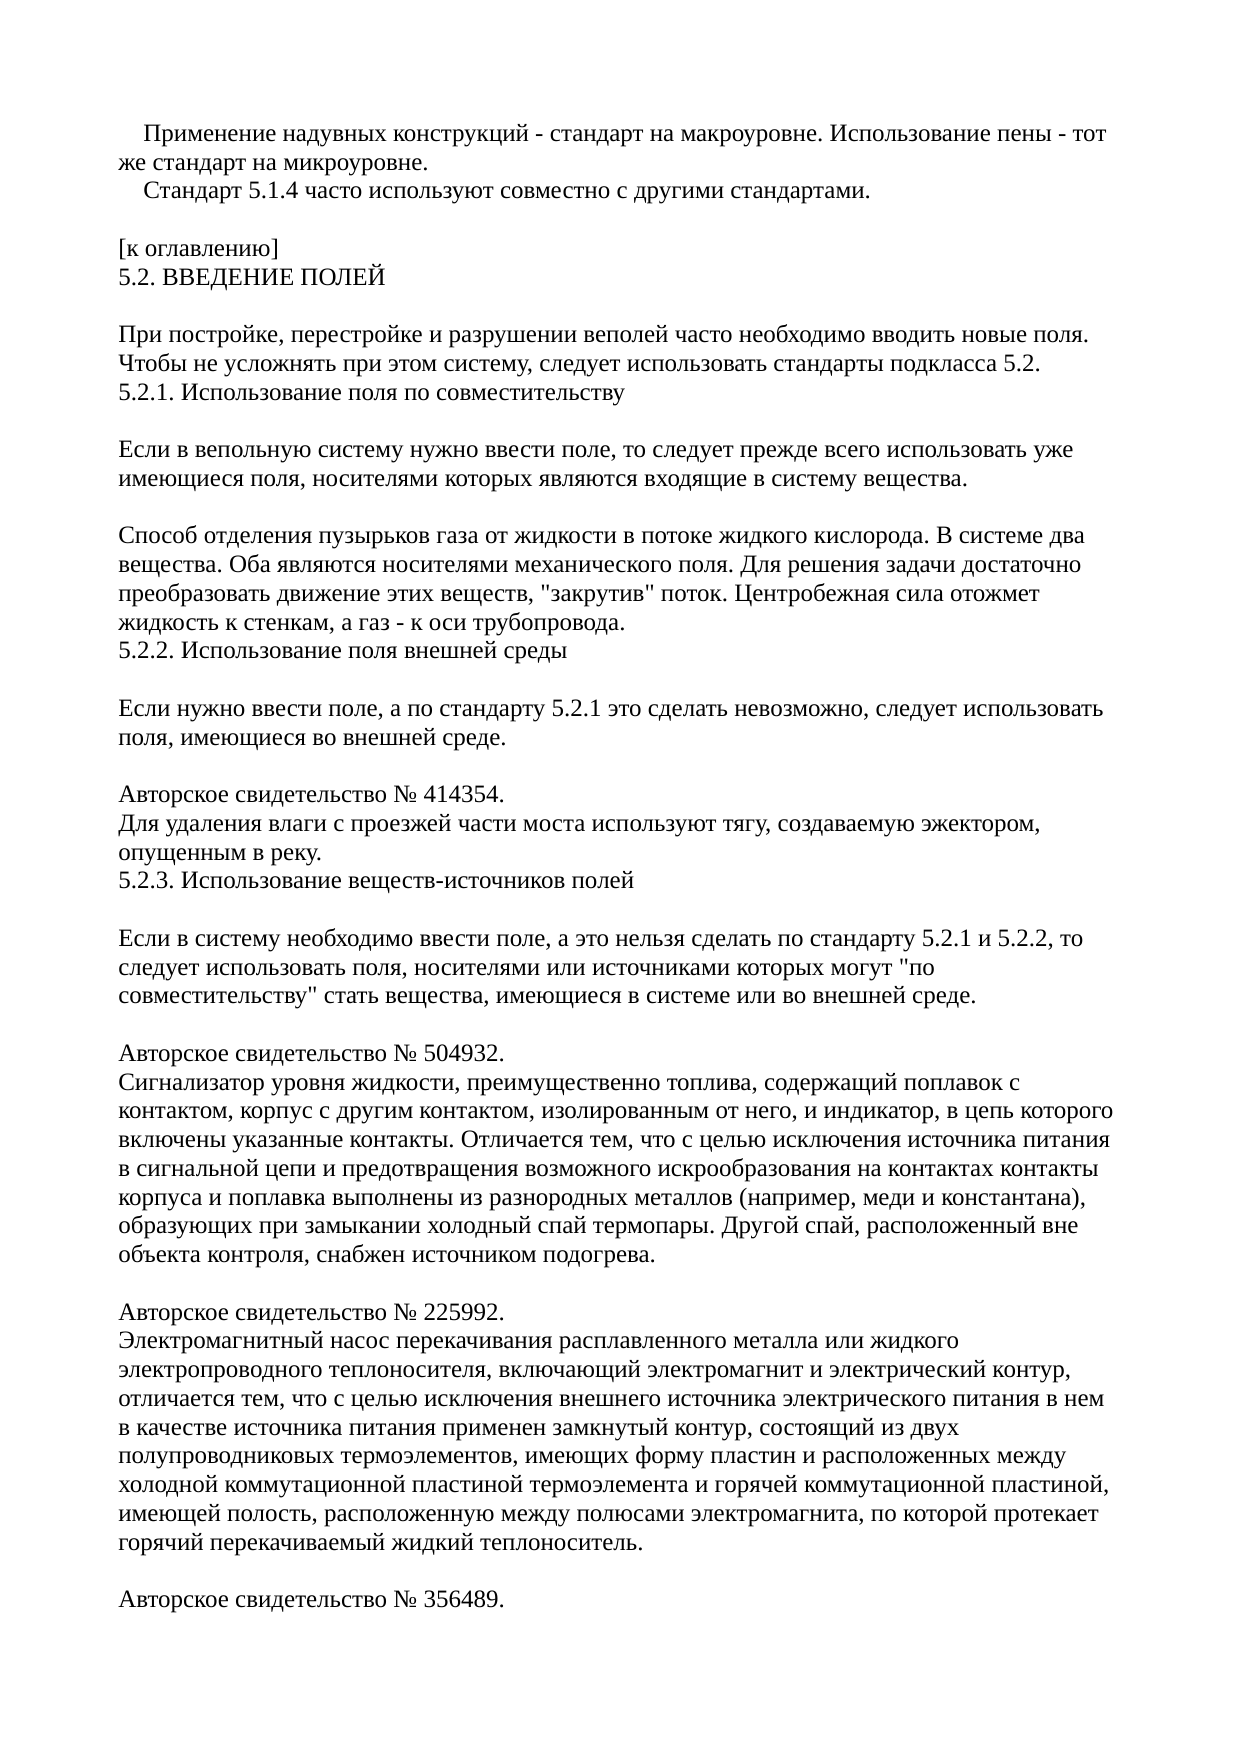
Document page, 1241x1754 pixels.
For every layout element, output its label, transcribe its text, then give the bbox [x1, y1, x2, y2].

text Если в вепольную систему нужно ввести поле, то следует прежде всего использовать уже имеющиеся поля, носителями которых являются входящие в систему вещества. [118, 434, 1122, 492]
text Для удаления влаги с проезжей части моста используют тягу, создаваемую эжектором, опущенным в реку. [118, 808, 1122, 866]
text Авторское свидетельство № 504932. [118, 1038, 1122, 1067]
text Применение надувных конструкций - стандарт на макроуровне. Использование пены - тот же стандарт на микроуровне. [118, 118, 1122, 176]
text 5.2.2. Использование поля внешней среды [118, 636, 1122, 664]
text Авторское свидетельство № 356489. [118, 1584, 1122, 1613]
text Электромагнитный насос перекачивания расплавленного металла или жидкого электропроводного теплоносителя, включающий электромагнит и электрический контур, отличается тем, что с целью исключения внешнего источника электрического питания в нем в качестве источника питания применен замкнутый контур, состоящий из двух полупроводниковых термоэлементов, имеющих форму пластин и расположенных между холодной коммутационной пластиной термоэлемента и горячей коммутационной пластиной, имеющей полость, расположенную между полюсами электромагнита, по которой протекает горячий перекачиваемый жидкий теплоноситель. [118, 1326, 1122, 1556]
text Авторское свидетельство № 225992. [118, 1297, 1122, 1326]
text [к оглавлению] [118, 233, 1122, 262]
text Если в систему необходимо ввести поле, а это нельзя сделать по стандарту 5.2.1 и 5.2.2, то следует использовать поля, носителями или источниками которых могут "по совместительству" стать вещества, имеющиеся в системе или во внешней среде. [118, 923, 1122, 1009]
text Если нужно ввести поле, а по стандарту 5.2.1 это сделать невозможно, следует использовать поля, имеющиеся во внешней среде. [118, 693, 1122, 751]
text 5.2.1. Использование поля по совместительству [118, 377, 1122, 406]
text Авторское свидетельство № 414354. [118, 779, 1122, 808]
text Стандарт 5.1.4 часто используют совместно с другими стандартами. [118, 176, 1122, 204]
text 5.2. ВВЕДЕНИЕ ПОЛЕЙ [118, 262, 1122, 291]
text Способ отделения пузырьков газа от жидкости в потоке жидкого кислорода. В системе два вещества. Оба являются носителями механического поля. Для решения задачи достаточно преобразовать движение этих веществ, "закрутив" поток. Центробежная сила отожмет жидкость к стенкам, а газ - к оси трубопровода. [118, 521, 1122, 636]
text 5.2.3. Использование веществ-источников полей [118, 866, 1122, 894]
text При постройке, перестройке и разрушении веполей часто необходимо вводить новые поля. Чтобы не усложнять при этом систему, следует использовать стандарты подкласса 5.2. [118, 319, 1122, 377]
text Сигнализатор уровня жидкости, преимущественно топлива, содержащий поплавок с контактом, корпус с другим контактом, изолированным от него, и индикатор, в цепь которого включены указанные контакты. Отличается тем, что с целью исключения источника питания в сигнальной цепи и предотвращения возможного искрообразования на контактах контакты корпуса и поплавка выполнены из разнородных металлов (например, меди и константана), образующих при замыкании холодный спай термопары. Другой спай, расположенный вне объекта контроля, снабжен источником подогрева. [118, 1067, 1122, 1268]
